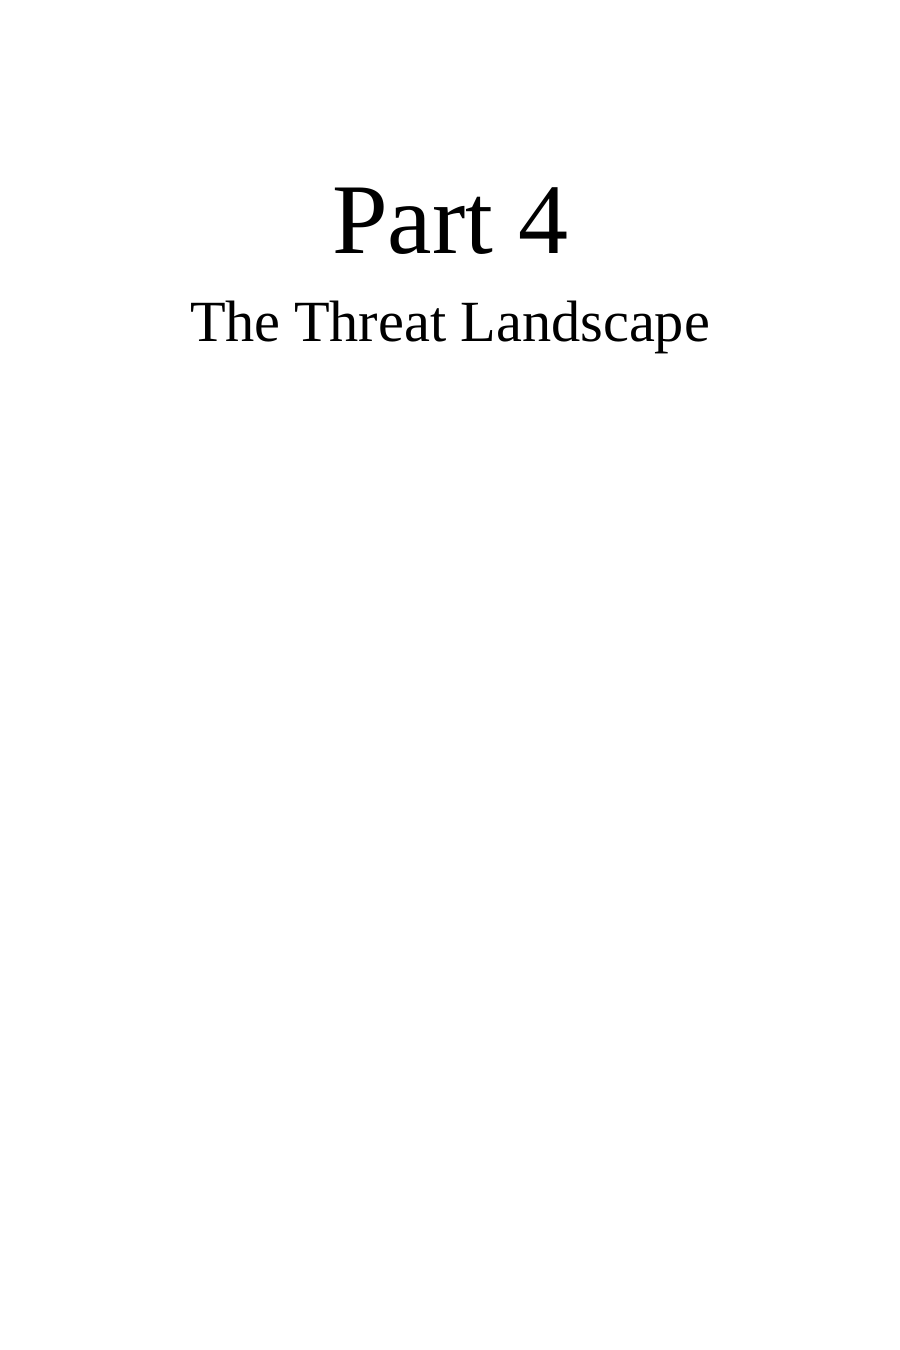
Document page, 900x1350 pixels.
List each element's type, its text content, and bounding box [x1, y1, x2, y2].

subtitle Part 4 [118, 160, 782, 275]
text The Threat Landscape [118, 287, 782, 354]
